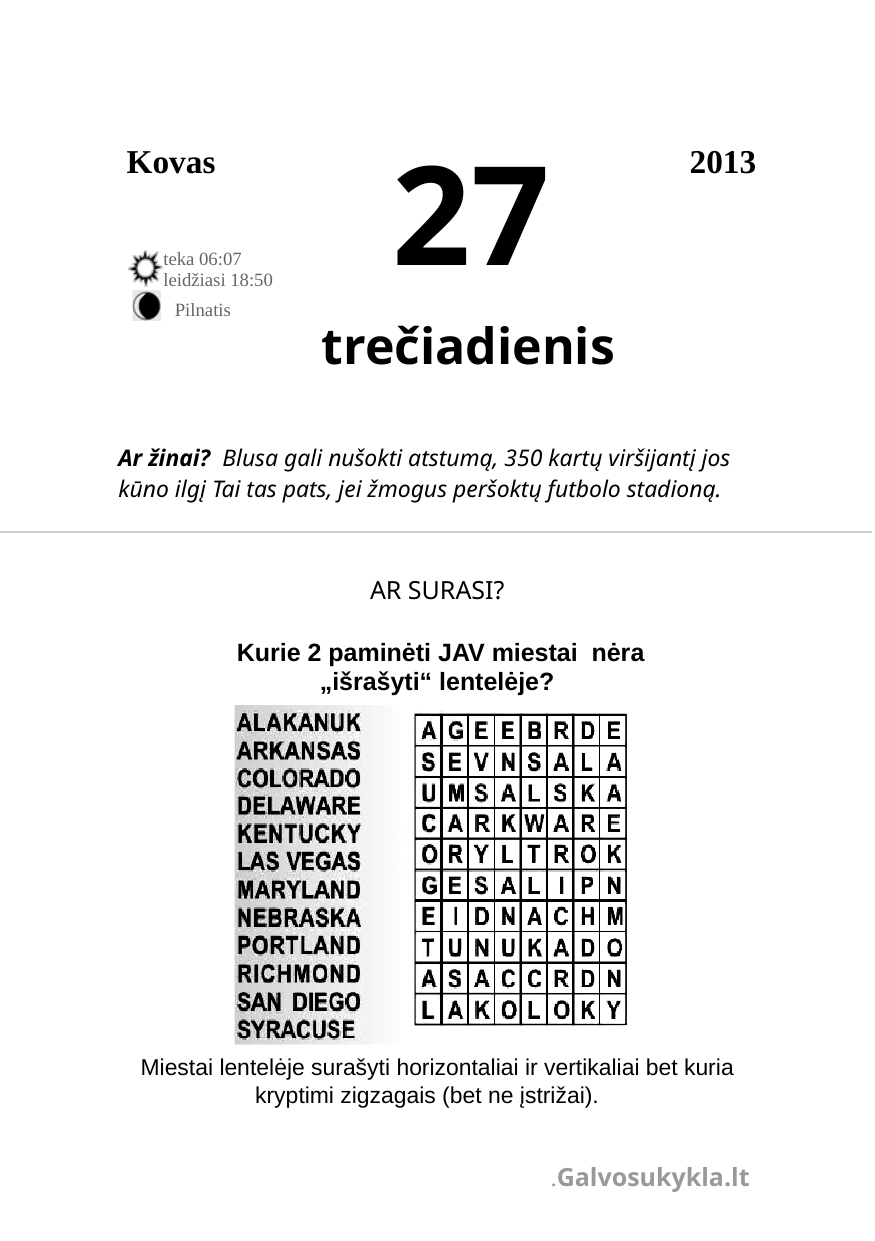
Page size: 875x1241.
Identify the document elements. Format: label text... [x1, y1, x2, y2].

text AR SURASI? [118, 573, 756, 607]
text Kurie 2 paminėti JAV miestai nėra „išrašyti“ lentelėje? [118, 638, 756, 695]
text Miestai lentelėje surašyti horizontaliai ir vertikaliai bet kuria kryptimi zigzagais (bet ne įstrižai). [118, 1044, 756, 1109]
table_header Pilnatis [118, 288, 298, 379]
table_header Kovas teka 06:07 leidžiasi 18:50 [118, 118, 298, 287]
table_header 27 trečiadienis [299, 118, 638, 379]
text Ar žinai? Blusa gali nušokti atstumą, 350 kartų viršijantį jos kūno ilgį Tai tas pats, jei žmogus peršoktų futbolo stadioną. [118, 442, 756, 504]
table_header 2013 [638, 118, 756, 379]
